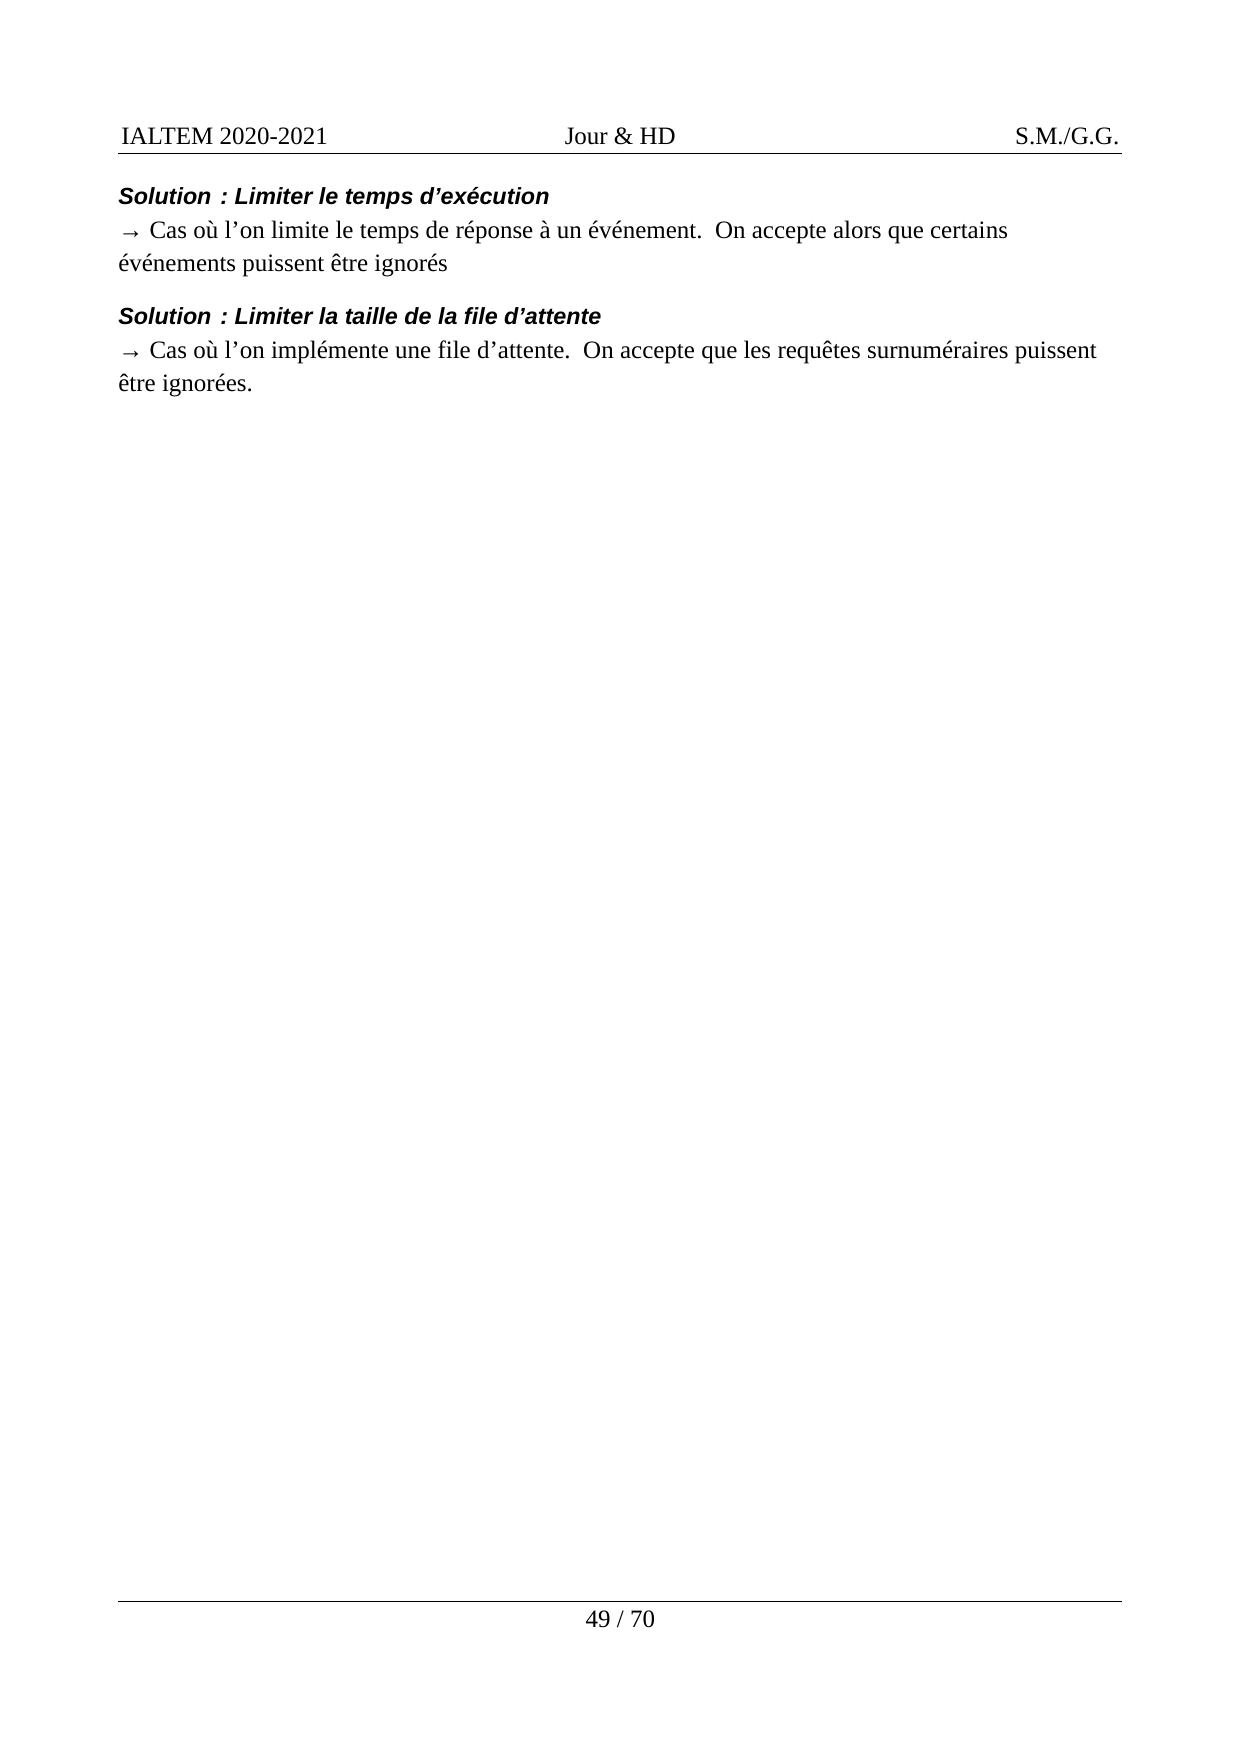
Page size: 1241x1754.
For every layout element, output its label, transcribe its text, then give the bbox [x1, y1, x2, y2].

text → Cas où l’on implémente une file d’attente. On accepte que les requêtes surnuméraires puissent être ignorées. [118, 335, 1122, 397]
text → Cas où l’on limite le temps de réponse à un événement. On accepte alors que certains événements puissent être ignorés [118, 215, 1122, 277]
subtitle Solution : Limiter le temps d’exécution [118, 182, 1122, 209]
subtitle Solution : Limiter la taille de la file d’attente [118, 302, 1122, 329]
